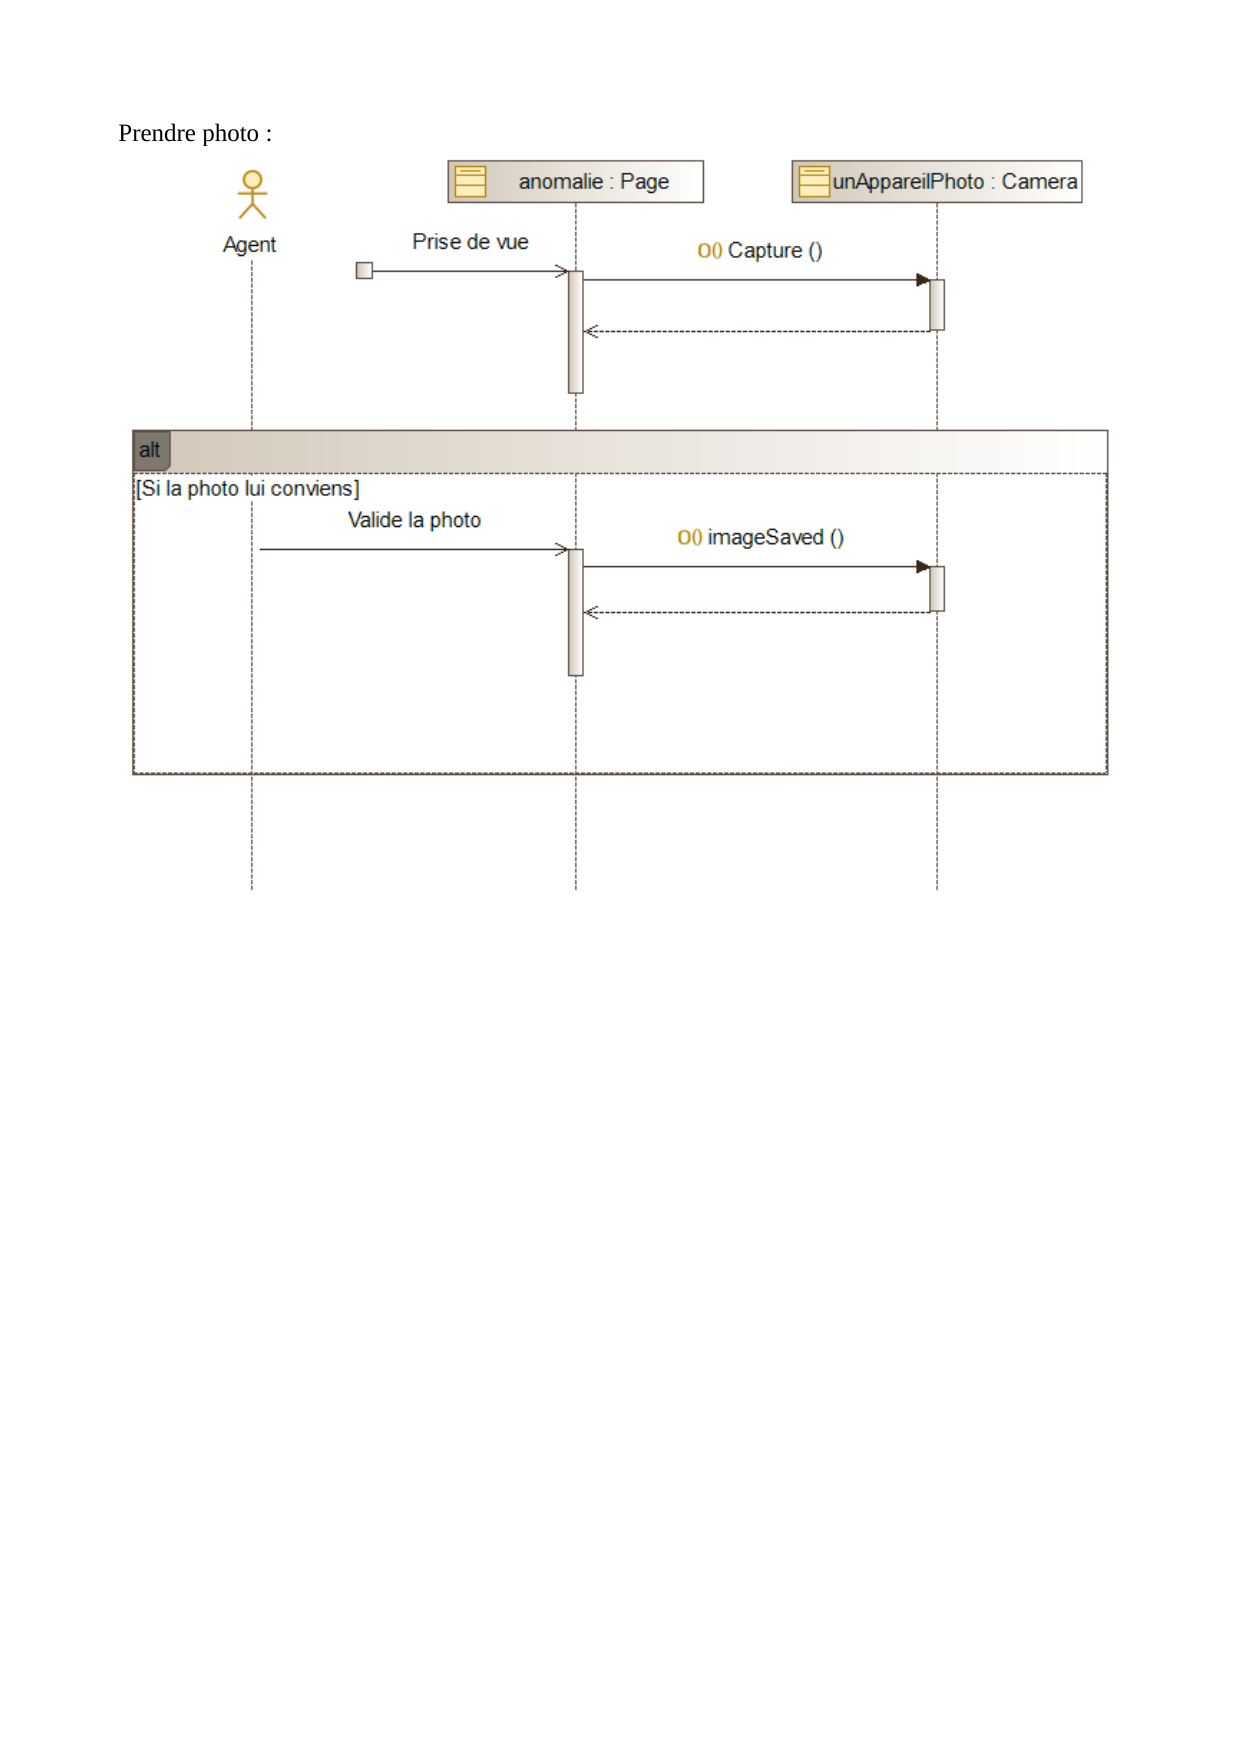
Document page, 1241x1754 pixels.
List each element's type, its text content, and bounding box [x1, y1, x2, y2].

text Prendre photo : [118, 118, 1122, 146]
picture [118, 146, 1123, 906]
